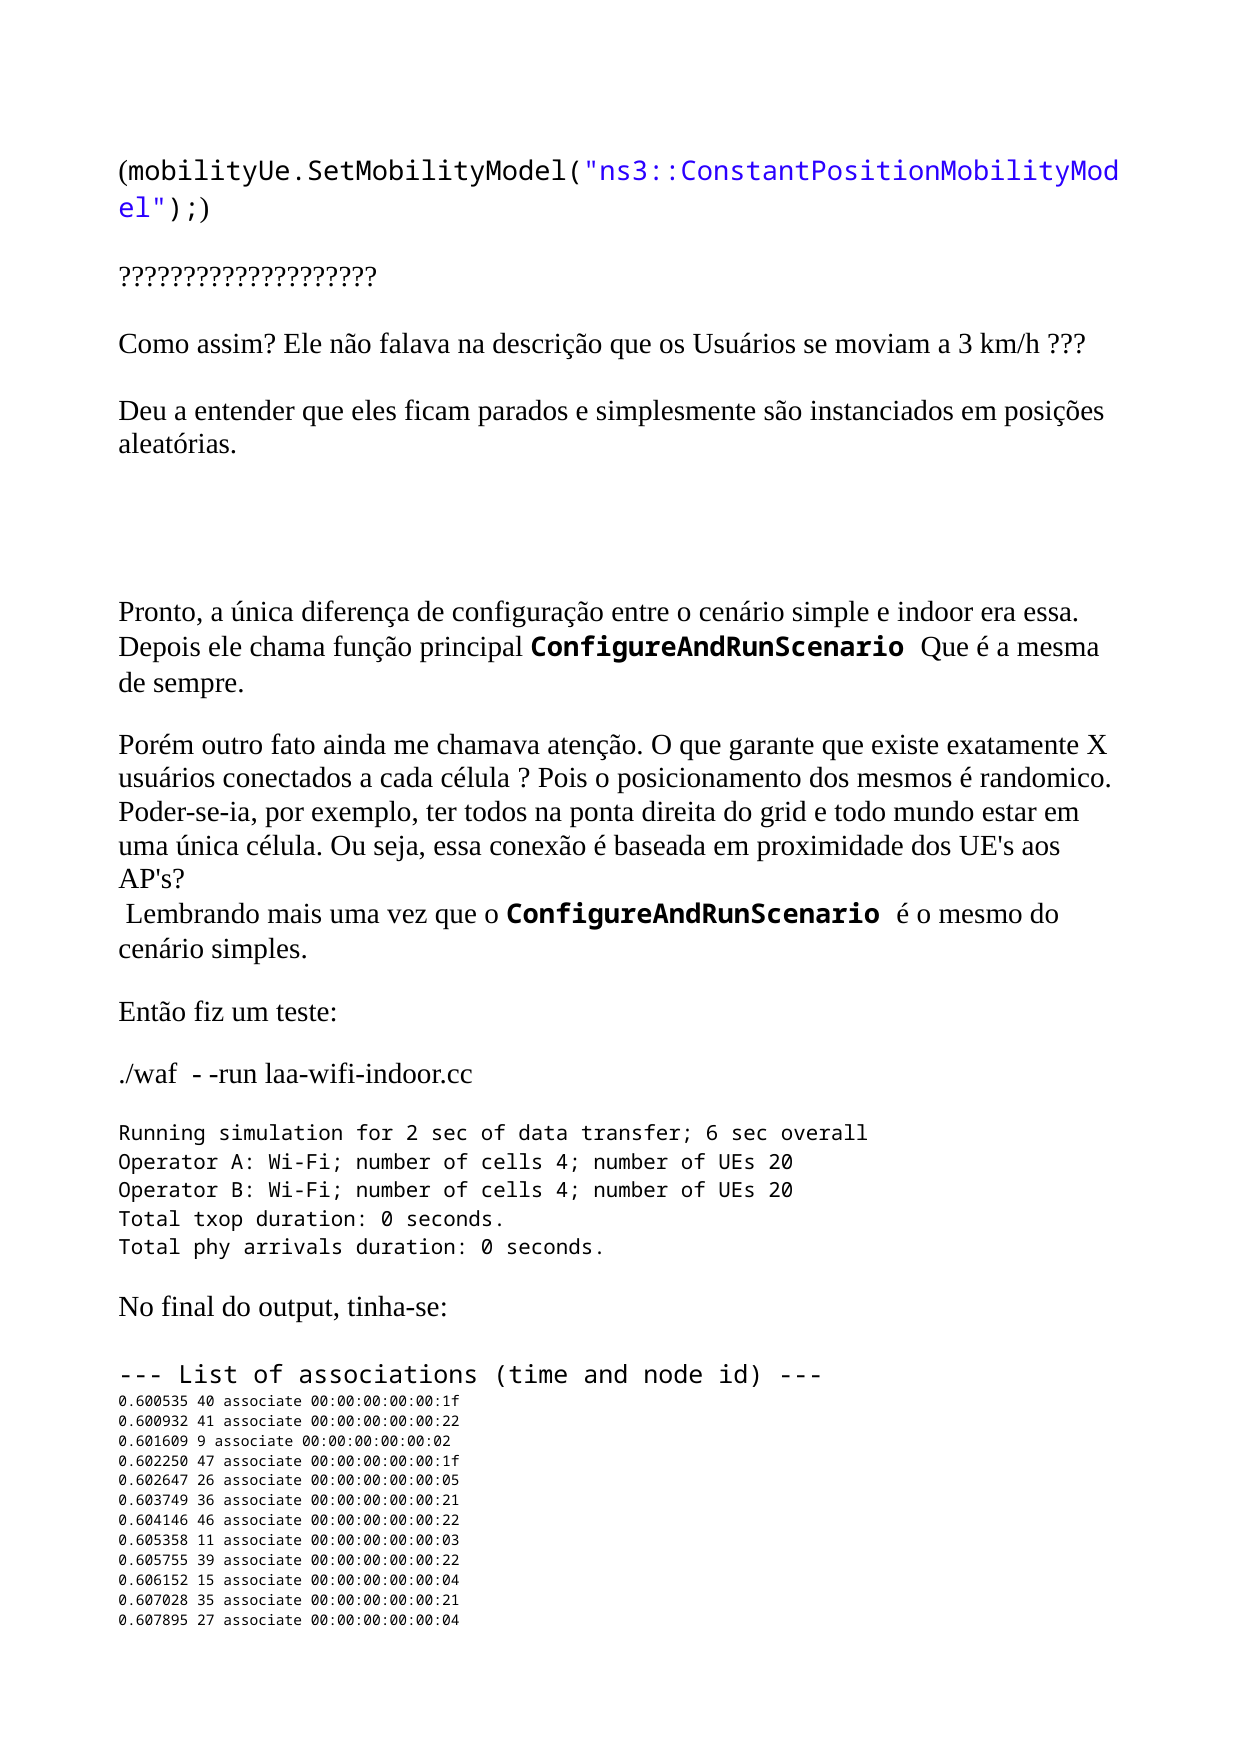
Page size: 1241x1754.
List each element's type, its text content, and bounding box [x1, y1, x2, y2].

text Total txop duration: 0 seconds. [118, 1204, 1122, 1232]
text Operator A: Wi-Fi; number of cells 4; number of UEs 20 [118, 1147, 1122, 1175]
text (mobilityUe.SetMobilityModel("ns3::ConstantPositionMobilityModel");) [118, 152, 1122, 225]
text 0.607028 35 associate 00:00:00:00:00:21 [118, 1589, 1122, 1609]
text 0.600932 41 associate 00:00:00:00:00:22 [118, 1411, 1122, 1430]
text ???????????????????? [118, 259, 1122, 292]
text Então fiz um teste: [118, 994, 1122, 1027]
text 0.605755 39 associate 00:00:00:00:00:22 [118, 1550, 1122, 1570]
text 0.602647 26 associate 00:00:00:00:00:05 [118, 1470, 1122, 1490]
text 0.601609 9 associate 00:00:00:00:00:02 [118, 1430, 1122, 1450]
text 0.602250 47 associate 00:00:00:00:00:1f [118, 1450, 1122, 1470]
text ./waf - -run laa-wifi-indoor.cc [118, 1056, 1122, 1090]
text 0.600535 40 associate 00:00:00:00:00:1f [118, 1391, 1122, 1411]
text Running simulation for 2 sec of data transfer; 6 sec overall [118, 1118, 1122, 1147]
text 0.603749 36 associate 00:00:00:00:00:21 [118, 1490, 1122, 1510]
text Operator B: Wi-Fi; number of cells 4; number of UEs 20 [118, 1175, 1122, 1204]
text 0.607895 27 associate 00:00:00:00:00:04 [118, 1609, 1122, 1629]
text Total phy arrivals duration: 0 seconds. [118, 1232, 1122, 1261]
text 0.606152 15 associate 00:00:00:00:00:04 [118, 1570, 1122, 1589]
text 0.604146 46 associate 00:00:00:00:00:22 [118, 1510, 1122, 1530]
text Lembrando mais uma vez que o ConfigureAndRunScenario é o mesmo do cenário simples. [118, 895, 1122, 965]
text Como assim? Ele não falava na descrição que os Usuários se moviam a 3 km/h ??? [118, 326, 1122, 359]
text Pronto, a única diferença de configuração entre o cenário simple e indoor era essa. Depois ele chama função principal ConfigureAndRunScenario Que é a mesma de sempre. [118, 594, 1122, 698]
text Porém outro fato ainda me chamava atenção. O que garante que existe exatamente X usuários conectados a cada célula ? Pois o posicionamento dos mesmos é randomico. Poder-se-ia, por exemplo, ter todos na ponta direita do grid e todo mundo estar em uma única célula. Ou seja, essa conexão é baseada em proximidade dos UE's aos AP's? [118, 727, 1122, 895]
text No final do output, tinha-se: [118, 1289, 1122, 1323]
text 0.605358 11 associate 00:00:00:00:00:03 [118, 1530, 1122, 1550]
text Deu a entender que eles ficam parados e simplesmente são instanciados em posições aleatórias. [118, 393, 1122, 460]
text --- List of associations (time and node id) --- [118, 1357, 1122, 1391]
